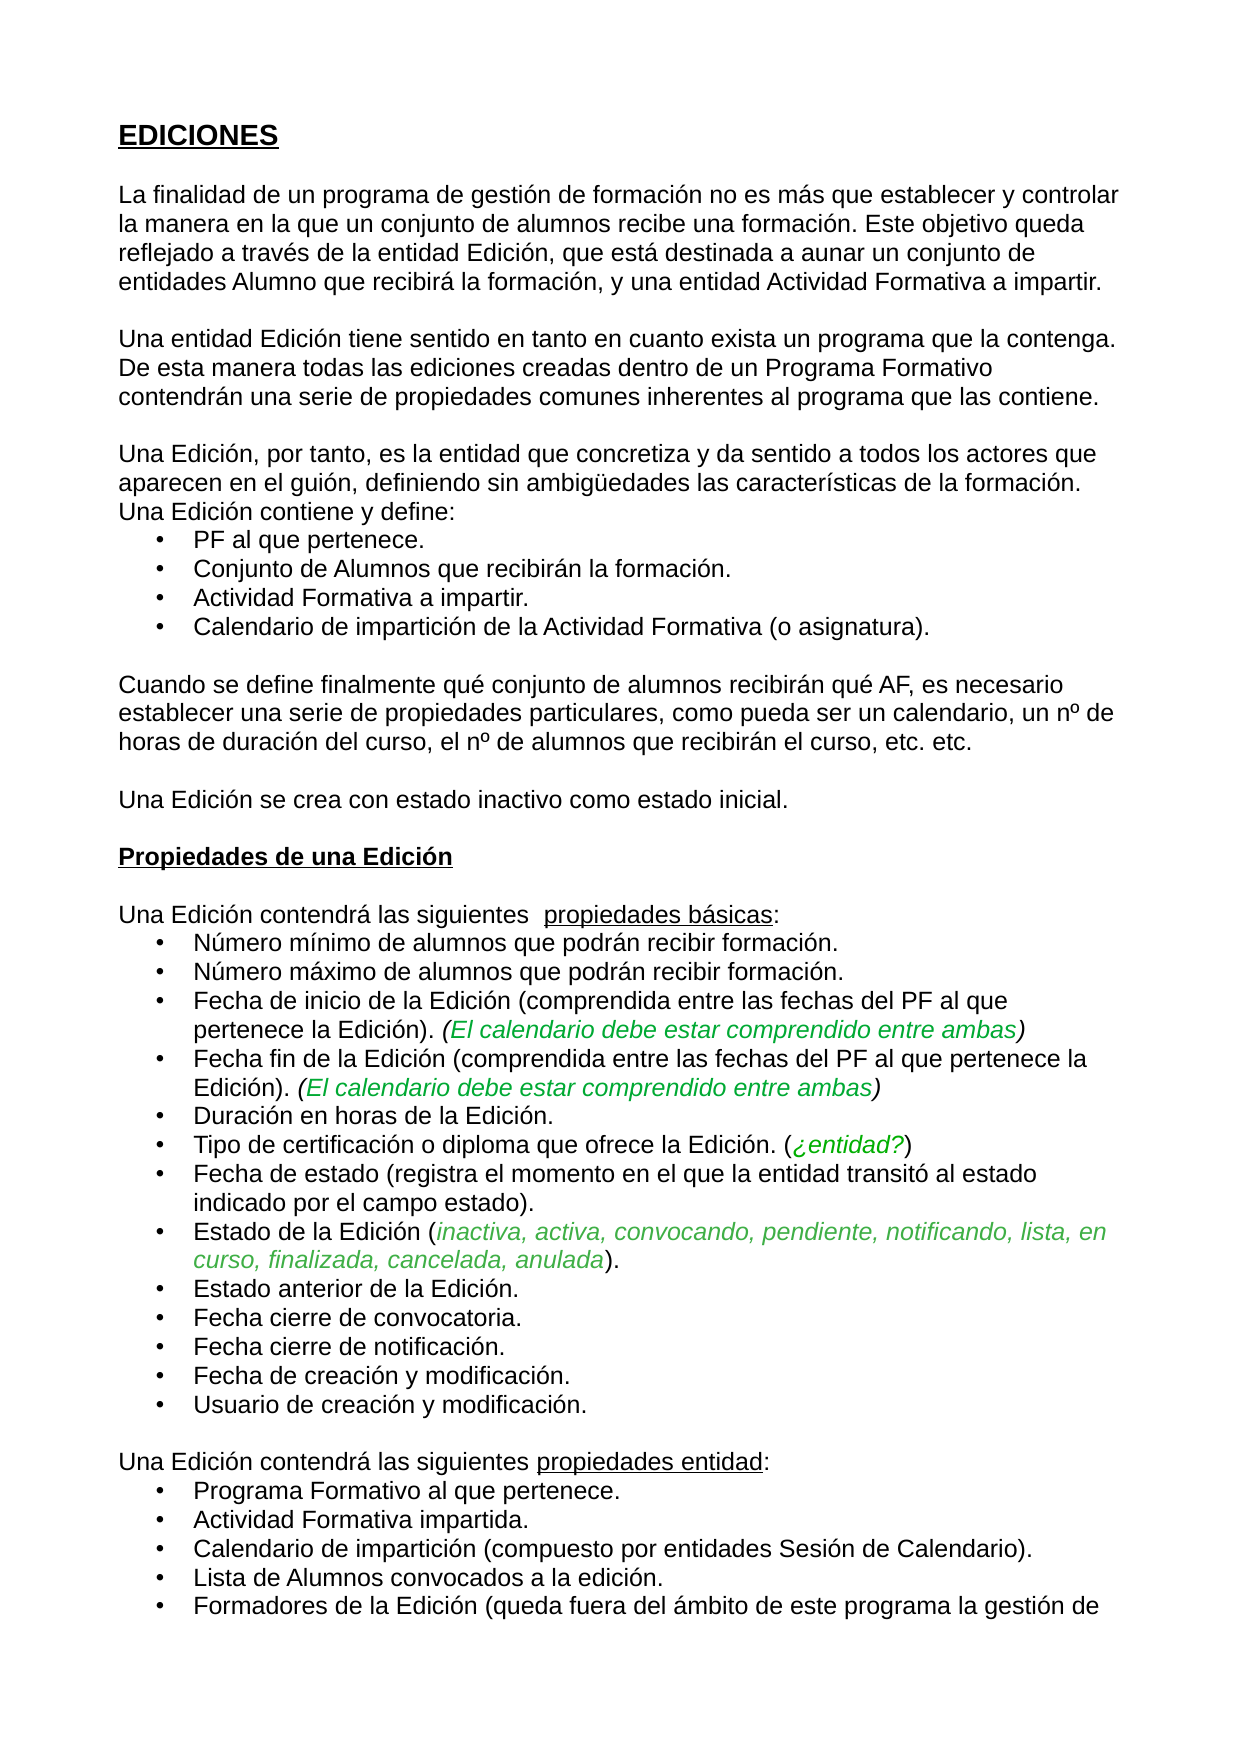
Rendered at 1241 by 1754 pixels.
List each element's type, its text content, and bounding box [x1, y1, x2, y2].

list Actividad Formativa impartida. [156, 1505, 1122, 1534]
list Número mínimo de alumnos que podrán recibir formación. [156, 928, 1122, 957]
list Fecha de creación y modificación. [156, 1361, 1122, 1389]
list PF al que pertenece. [156, 525, 1122, 554]
list Lista de Alumnos convocados a la edición. [156, 1562, 1122, 1591]
list Programa Formativo al que pertenece. [156, 1476, 1122, 1505]
list Fecha cierre de convocatoria. [156, 1303, 1122, 1332]
list Formadores de la Edición (queda fuera del ámbito de este programa la gestión de [156, 1591, 1122, 1620]
list Tipo de certificación o diploma que ofrece la Edición. (¿entidad?) [156, 1130, 1122, 1159]
text Una Edición contendrá las siguientes propiedades entidad: [118, 1447, 1122, 1476]
text Una entidad Edición tiene sentido en tanto en cuanto exista un programa que la contenga. De esta manera todas las ediciones creadas dentro de un Programa Formativo contendrán una serie de propiedades comunes inherentes al programa que las contiene. [118, 324, 1122, 410]
text Una Edición, por tanto, es la entidad que concretiza y da sentido a todos los actores que aparecen en el guión, definiendo sin ambigüedades las características de la formación. Una Edición contiene y define: [118, 439, 1122, 525]
text Cuando se define finalmente qué conjunto de alumnos recibirán qué AF, es necesario establecer una serie de propiedades particulares, como pueda ser un calendario, un nº de horas de duración del curso, el nº de alumnos que recibirán el curso, etc. etc. [118, 669, 1122, 756]
list Calendario de impartición de la Actividad Formativa (o asignatura). [156, 612, 1122, 641]
list Conjunto de Alumnos que recibirán la formación. [156, 554, 1122, 583]
text EDICIONES [118, 118, 1122, 152]
list Duración en horas de la Edición. [156, 1101, 1122, 1130]
list Usuario de creación y modificación. [156, 1389, 1122, 1418]
list Número máximo de alumnos que podrán recibir formación. [156, 957, 1122, 986]
text Propiedades de una Edición [118, 842, 1122, 871]
list Estado anterior de la Edición. [156, 1274, 1122, 1303]
list Calendario de impartición (compuesto por entidades Sesión de Calendario). [156, 1534, 1122, 1562]
list Actividad Formativa a impartir. [156, 583, 1122, 612]
list Estado de la Edición (inactiva, activa, convocando, pendiente, notificando, lista, en curso, finalizada, cancelada, anulada). [156, 1217, 1122, 1274]
text Una Edición se crea con estado inactivo como estado inicial. [118, 784, 1122, 813]
list Fecha cierre de notificación. [156, 1332, 1122, 1361]
text Una Edición contendrá las siguientes propiedades básicas: [118, 899, 1122, 928]
list Fecha de estado (registra el momento en el que la entidad transitó al estado indicado por el campo estado). [156, 1159, 1122, 1217]
list Fecha fin de la Edición (comprendida entre las fechas del PF al que pertenece la Edición). (El calendario debe estar comprendido entre ambas) [156, 1044, 1122, 1101]
list Fecha de inicio de la Edición (comprendida entre las fechas del PF al que pertenece la Edición). (El calendario debe estar comprendido entre ambas) [156, 986, 1122, 1044]
text La finalidad de un programa de gestión de formación no es más que establecer y controlar la manera en la que un conjunto de alumnos recibe una formación. Este objetivo queda reflejado a través de la entidad Edición, que está destinada a aunar un conjunto de entidades Alumno que recibirá la formación, y una entidad Actividad Formativa a impartir. [118, 180, 1122, 295]
